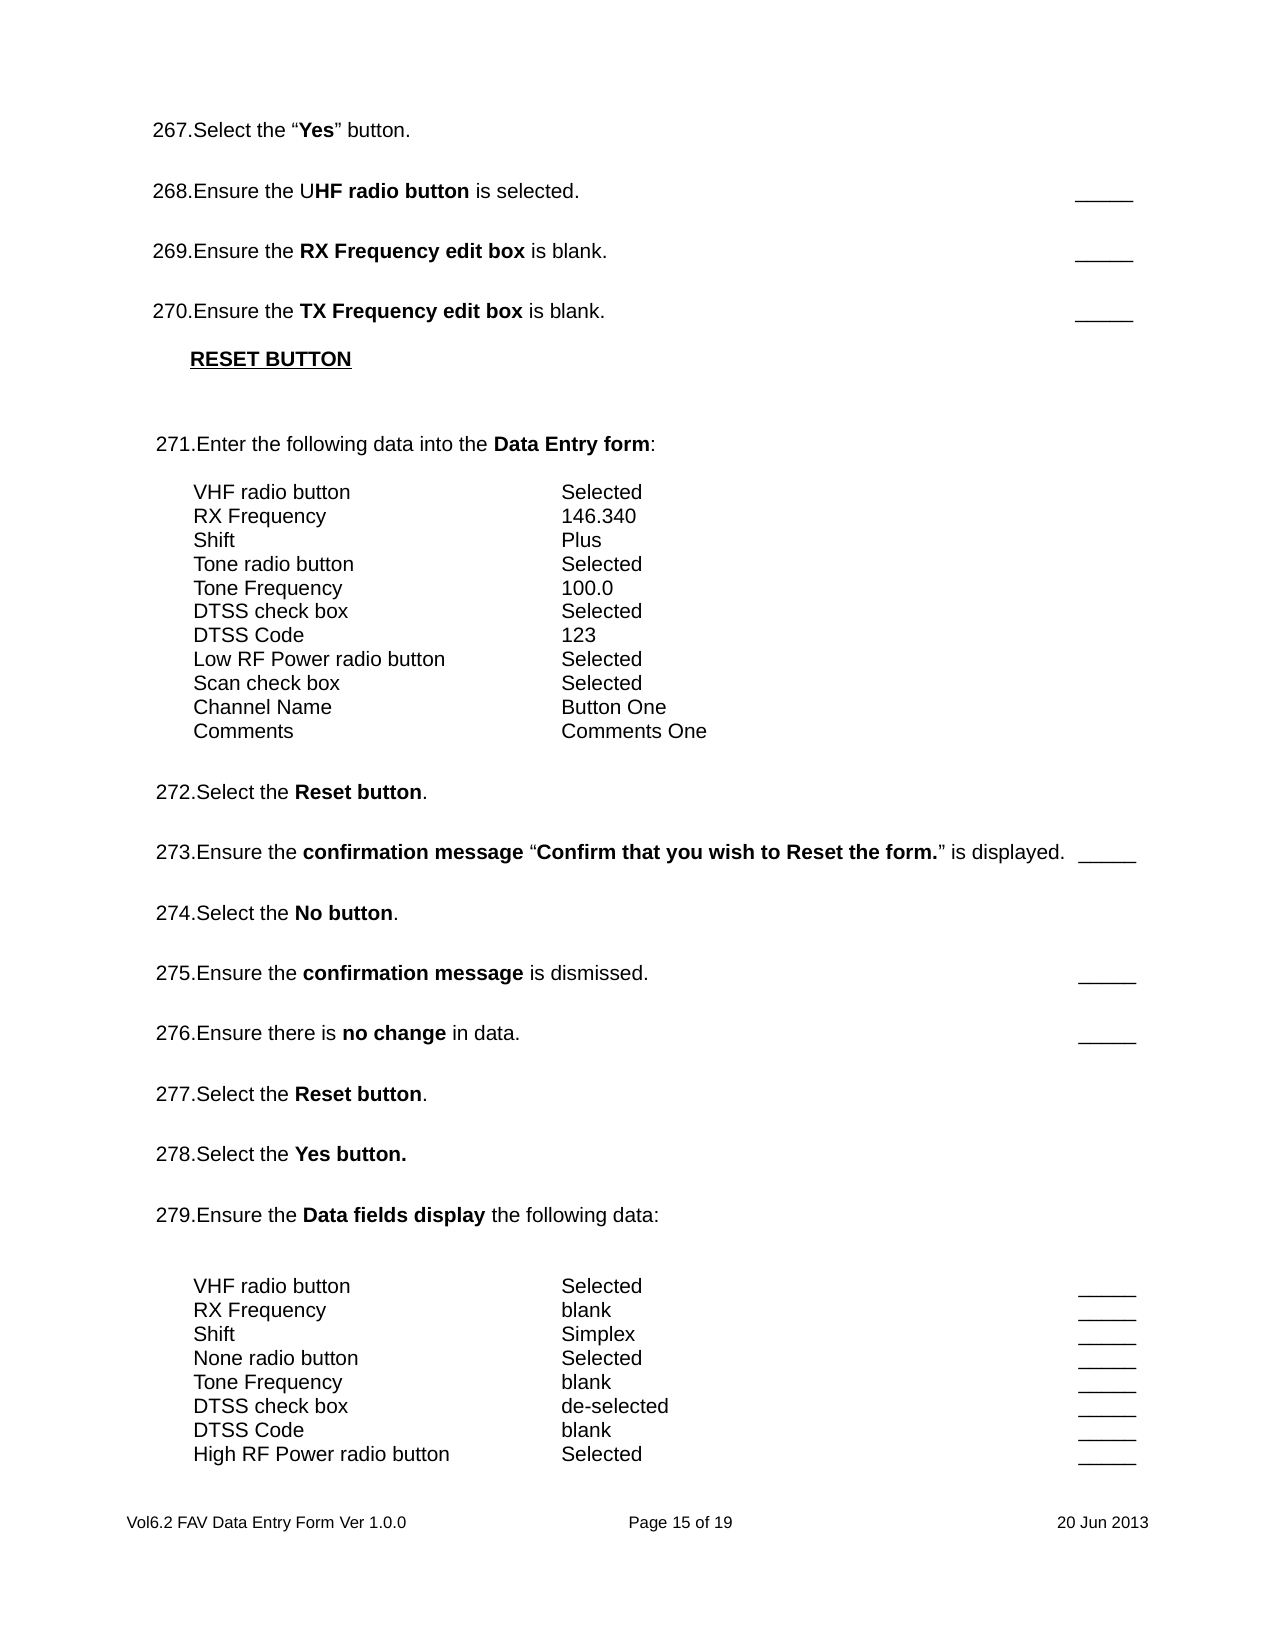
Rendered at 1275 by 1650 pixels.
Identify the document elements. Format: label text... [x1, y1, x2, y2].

list Select the Yes button. [156, 1142, 1157, 1190]
list Ensure the TX Frequency edit box is blank. _____ RESET BUTTON [152, 299, 1157, 419]
list Ensure the confirmation message “Confirm that you wish to Reset the form.” is displayed. _____ [156, 840, 1157, 888]
list Ensure the Data fields display the following data: VHF radio button Selected _____ RX Frequency blank _____ Shift Simplex _____ None radio button Selected _____ Tone Frequency blank _____ DTSS check box de-selected _____ DTSS Code blank _____ High RF Power radio button Selected _____ [156, 1202, 1157, 1466]
list Ensure there is no change in data. _____ [156, 1021, 1157, 1069]
list Ensure the confirmation message is dismissed. _____ [156, 961, 1157, 1009]
list Ensure the UHF radio button is selected. _____ [152, 178, 1157, 226]
list Ensure the RX Frequency edit box is blank. _____ [152, 239, 1157, 287]
list Select the Reset button. [156, 1082, 1157, 1129]
list Select the No button. [156, 900, 1157, 948]
list Select the Reset button. [156, 779, 1157, 827]
list Enter the following data into the Data Entry form: VHF radio button Selected RX Frequency 146.340 Shift Plus Tone radio button Selected Tone Frequency 100.0 DTSS check box Selected DTSS Code 123 Low RF Power radio button Selected Scan check box Selected Channel Name Button One Comments Comments One [156, 432, 1157, 767]
list Select the “Yes” button. [152, 118, 1157, 166]
